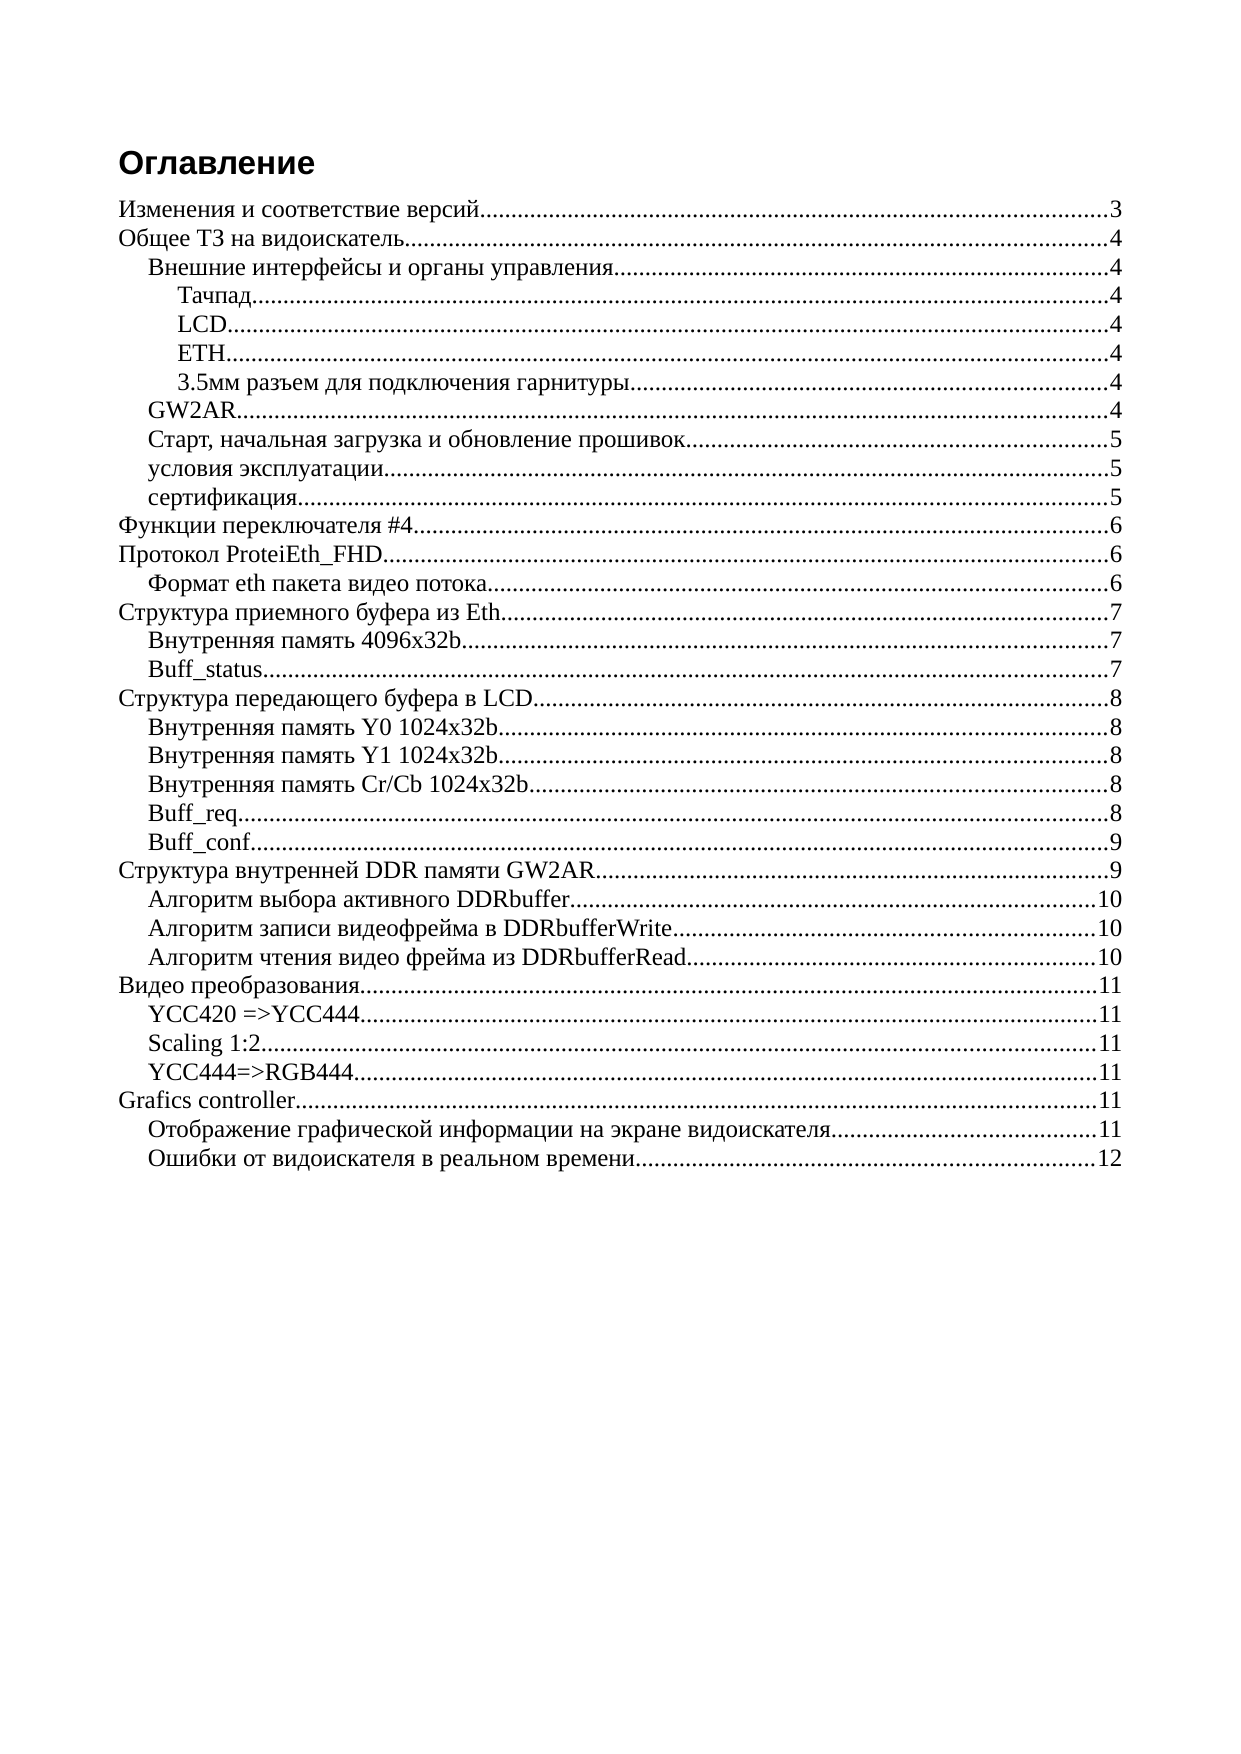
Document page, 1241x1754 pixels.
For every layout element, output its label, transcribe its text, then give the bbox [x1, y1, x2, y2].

text Отображение графической информации на экране видоискателя 11 [148, 1114, 1122, 1143]
text GW2AR 4 [148, 395, 1122, 424]
text Buff_status 7 [148, 654, 1122, 683]
text Buff_req 8 [148, 798, 1122, 827]
text Внутренняя память 4096x32b 7 [148, 625, 1122, 654]
text Структура передающего буфера в LCD 8 [118, 683, 1122, 712]
text Ошибки от видоискателя в реальном времени 12 [148, 1143, 1122, 1172]
text Алгоритм выбора активного DDRbuffer 10 [148, 884, 1122, 913]
text Внутренняя память Cr/Cb 1024x32b 8 [148, 769, 1122, 798]
text Видео преобразования 11 [118, 970, 1122, 999]
text Внутренняя память Y0 1024x32b 8 [148, 712, 1122, 740]
text ETH 4 [177, 338, 1122, 367]
text Структура приемного буфера из Eth 7 [118, 597, 1122, 625]
text Алгоритм чтения видео фрейма из DDRbufferRead 10 [148, 942, 1122, 970]
text Структура внутренней DDR памяти GW2AR 9 [118, 855, 1122, 884]
text Протокол ProteiEth_FHD 6 [118, 539, 1122, 568]
text Изменения и соответствие версий. 3 [118, 194, 1122, 223]
text Функции переключателя #4 6 [118, 510, 1122, 539]
text Общее ТЗ на видоискатель 4 [118, 223, 1122, 252]
text Старт, начальная загрузка и обновление прошивок 5 [148, 424, 1122, 453]
text условия эксплуатации 5 [148, 453, 1122, 482]
text Scaling 1:2 11 [148, 1028, 1122, 1057]
text YCC420 =>YCC444 11 [148, 999, 1122, 1028]
text Внутренняя память Y1 1024x32b 8 [148, 740, 1122, 769]
text Тачпад 4 [177, 280, 1122, 309]
text YCC444=>RGB444 11 [148, 1057, 1122, 1085]
subtitle Оглавление [118, 143, 1122, 182]
text Внешние интерфейсы и органы управления 4 [148, 252, 1122, 280]
text 3.5мм разъем для подключения гарнитуры 4 [177, 367, 1122, 395]
text Buff_conf 9 [148, 827, 1122, 855]
text Алгоритм записи видеофрейма в DDRbufferWrite 10 [148, 913, 1122, 942]
text Grafics controller 11 [118, 1085, 1122, 1114]
text LCD 4 [177, 309, 1122, 338]
text Формат eth пакета видео потока. 6 [148, 568, 1122, 597]
text сертификация 5 [148, 482, 1122, 510]
